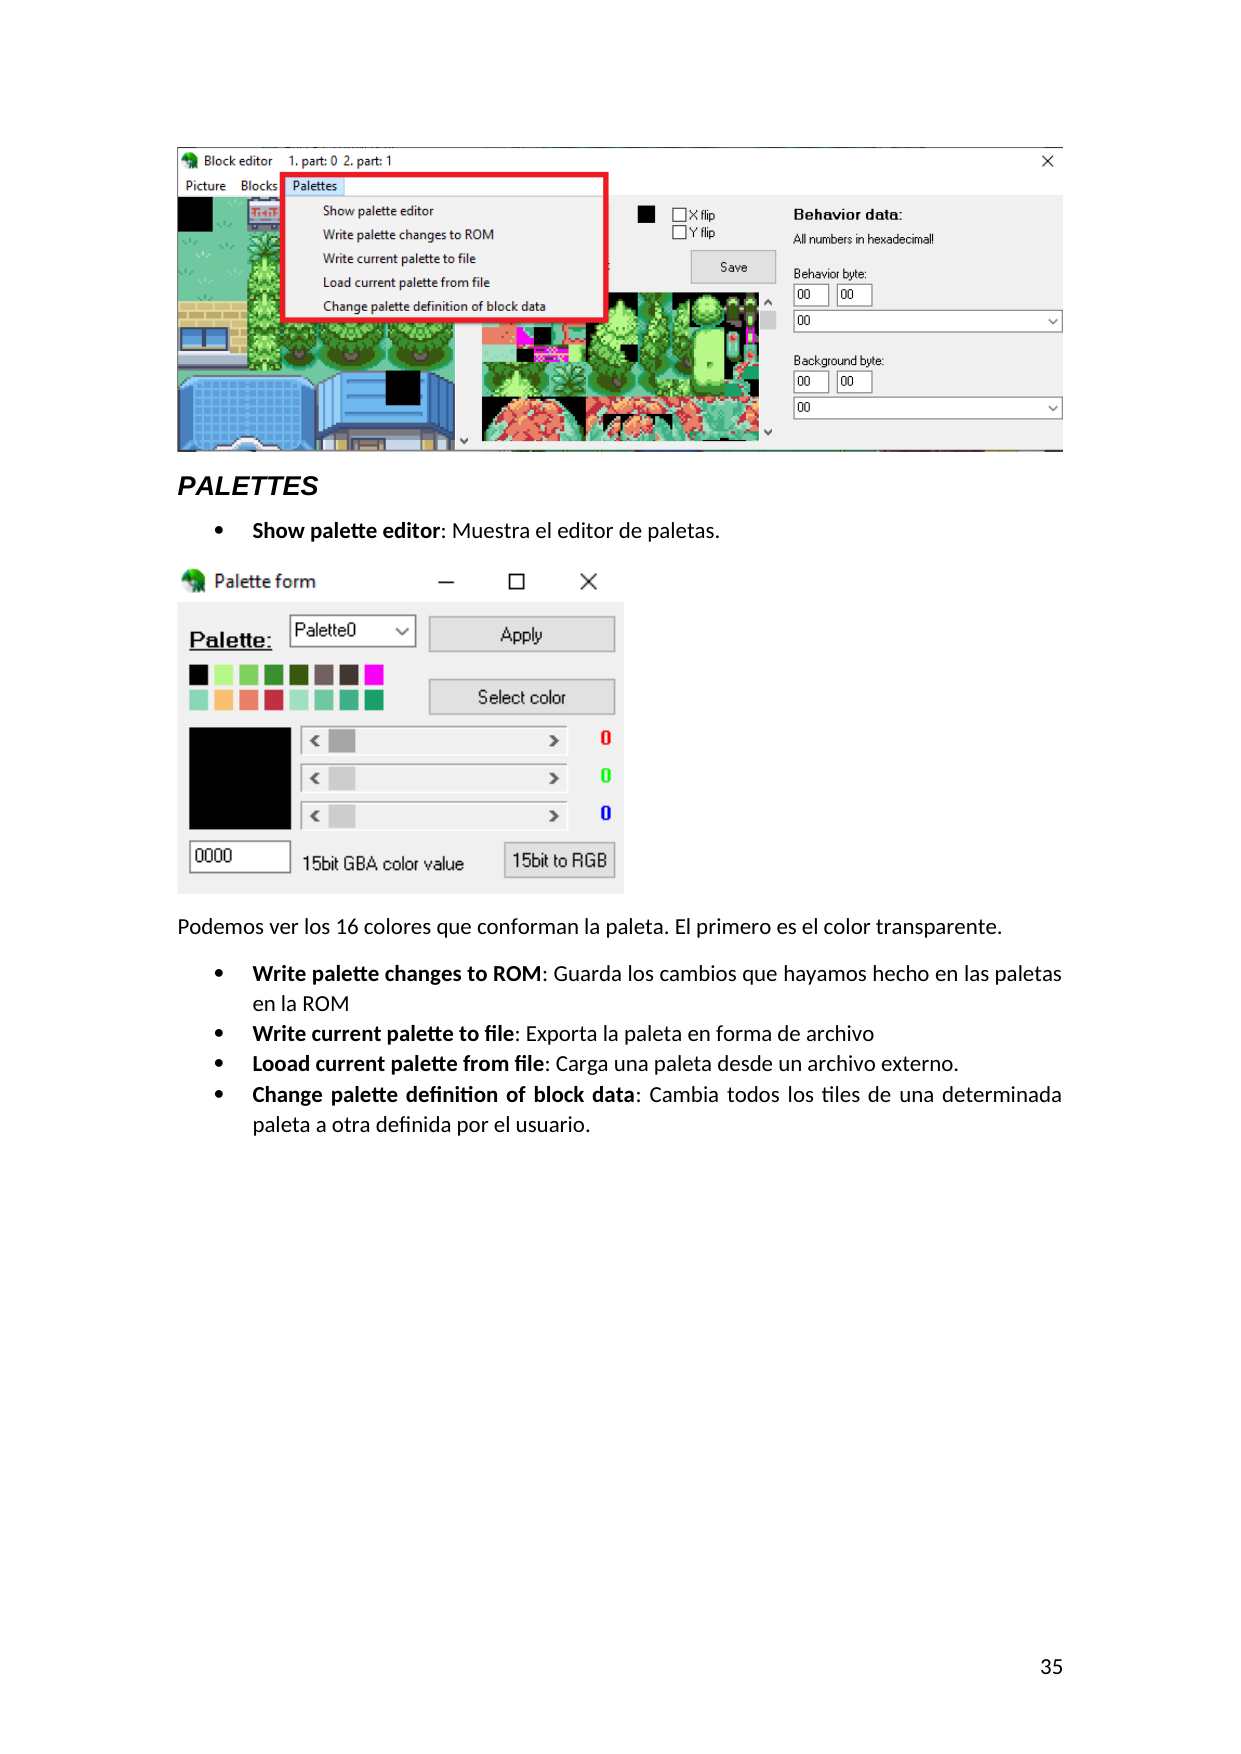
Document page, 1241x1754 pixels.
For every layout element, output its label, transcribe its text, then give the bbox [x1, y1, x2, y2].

list Change palette definition of block data: Cambia todos los tiles de una determinada paleta a otra definida por el usuario. [215, 1080, 1063, 1138]
picture [177, 147, 1063, 452]
subtitle PALETTES [177, 470, 1063, 502]
text Podemos ver los 16 colores que conforman la paleta. El primero es el color transparente. [177, 912, 1063, 940]
list Write palette changes to ROM: Guarda los cambios que hayamos hecho en las paletas en la ROM [215, 959, 1063, 1017]
list Write current palette to file: Exporta la paleta en forma de archivo [215, 1019, 1063, 1047]
list Looad current palette from file: Carga una paleta desde un archivo externo. [215, 1049, 1063, 1077]
list Show palette editor: Muestra el editor de paletas. [215, 517, 1063, 544]
picture [177, 563, 625, 894]
